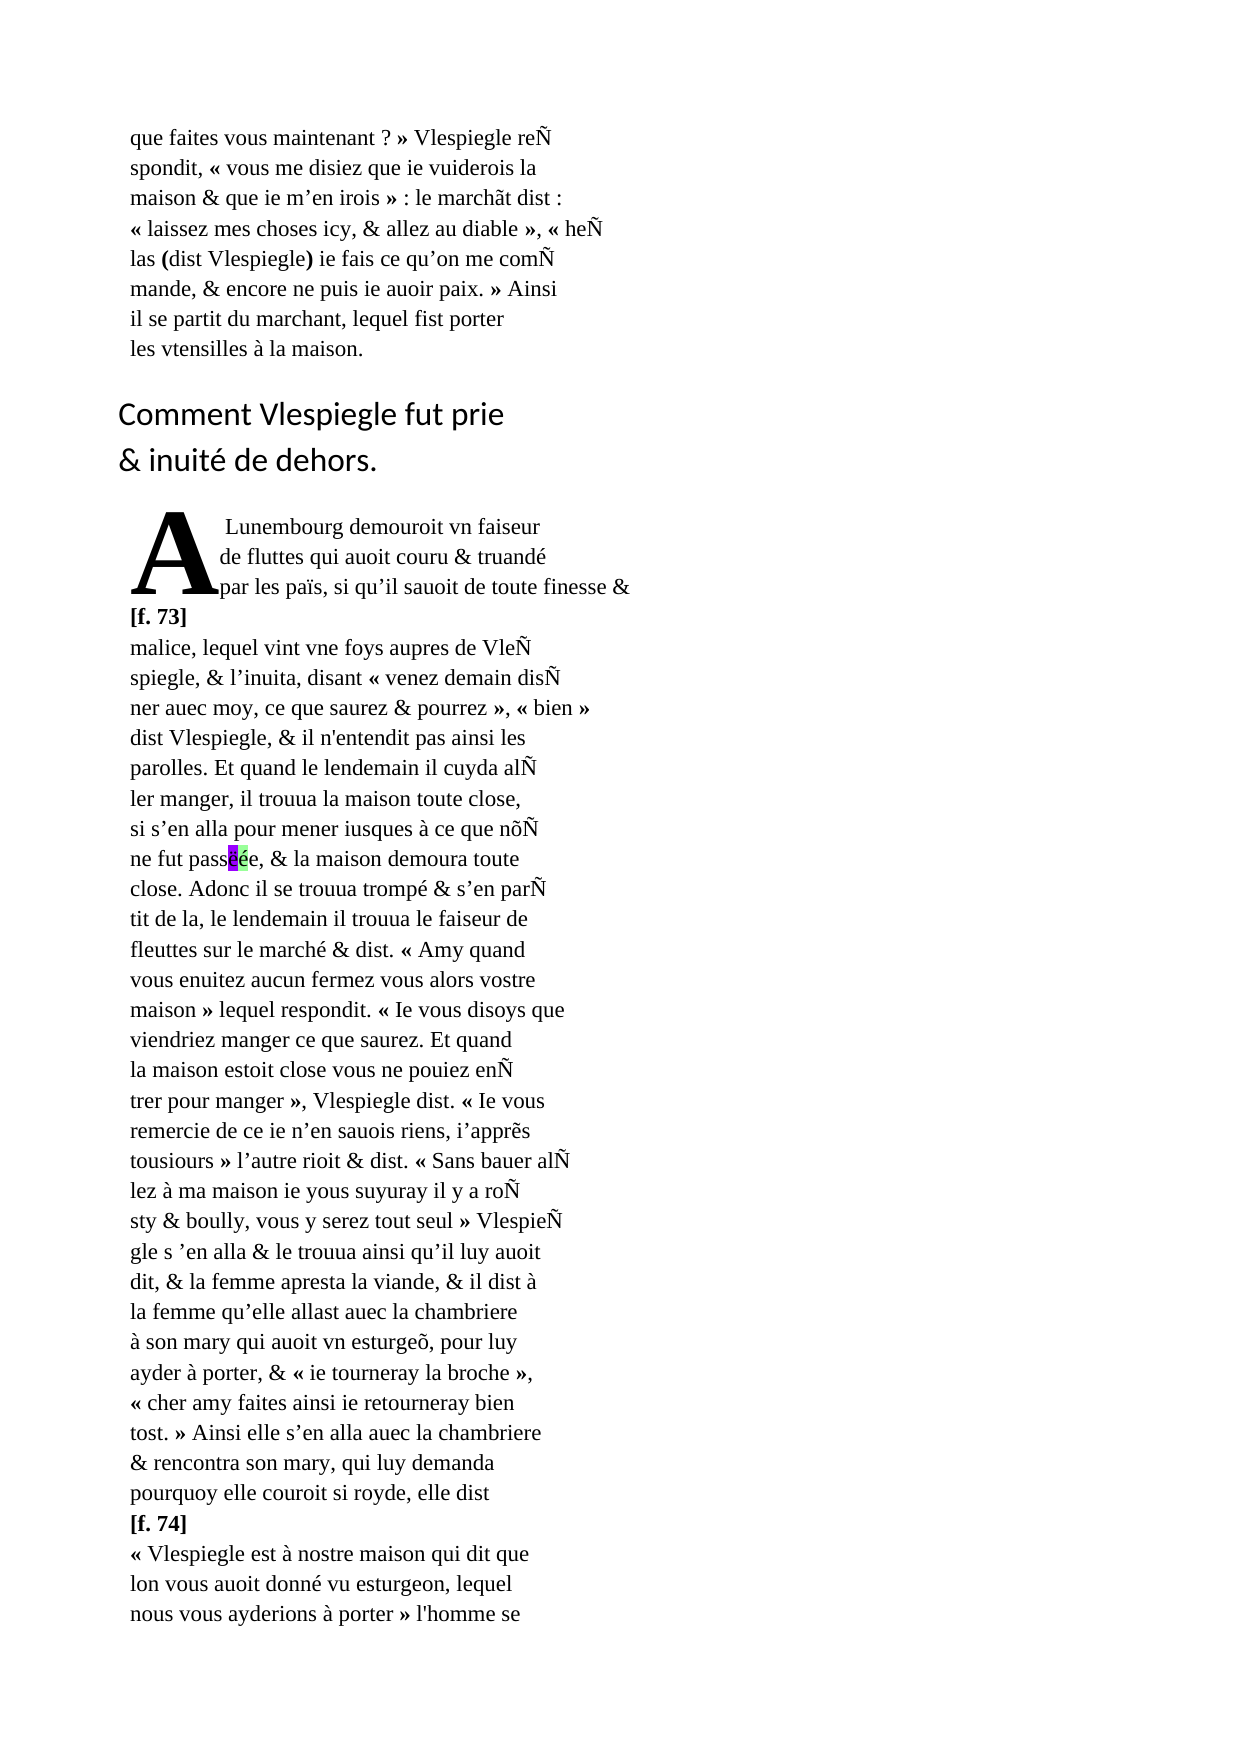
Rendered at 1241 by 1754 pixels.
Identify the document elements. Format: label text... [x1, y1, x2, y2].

text A Lunembourg demouroit vn faiseur de fluttes qui auoit couru & truandé par les païs, si qu’il sauoit de toute finesse & [f. 73] malice, lequel vint vne foys aupres de VleÑ spiegle, & l’inuita, disant « venez demain disÑ ner auec moy, ce que saurez & pourrez », « bien » dist Vlespiegle, & il n'entendit pas ainsi les parolles. Et quand le lendemain il cuyda alÑ ler manger, il trouua la maison toute close, si s’en alla pour mener iusques à ce que nõÑ ne fut passëée, & la maison demoura toute close. Adonc il se trouua trompé & s’en parÑ tit de la, le lendemain il trouua le faiseur de fleuttes sur le marché & dist. « Amy quand vous enuitez aucun fermez vous alors vostre maison » lequel respondit. « Ie vous disoys que viendriez manger ce que saurez. Et quand la maison estoit close vous ne pouiez enÑ trer pour manger », Vlespiegle dist. « Ie vous remercie de ce ie n’en sauois riens, i’apprẽs tousiours » l’autre rioit & dist. « Sans bauer alÑ lez à ma maison ie yous suyuray il y a roÑ sty & boully, vous y serez tout seul » VlespieÑ gle s ’en alla & le trouua ainsi qu’il luy auoit dit, & la femme apresta la viande, & il dist à la femme qu’elle allast auec la chambriere à son mary qui auoit vn esturgeõ, pour luy ayder à porter, & « ie tourneray la broche », « cher amy faites ainsi ie retourneray bien tost. » Ainsi elle s’en alla auec la chambriere & rencontra son mary, qui luy demanda pourquoy elle couroit si royde, elle dist [f. 74] « Vlespiegle est à nostre maison qui dit que lon vous auoit donné vu esturgeon, lequel nous vous ayderions à porter » l'homme se [118, 507, 1122, 1633]
text Comment Vlespiegle fut prie & inuité de dehors. [118, 392, 1122, 480]
text que faites vous maintenant ? » Vlespiegle reÑ spondit, « vous me disiez que ie vuiderois la maison & que ie m’en irois » : le marchãt dist : « laissez mes choses icy, & allez au diable », « heÑ las (dist Vlespiegle) ie fais ce qu’on me comÑ mande, & encore ne puis ie auoir paix. » Ainsi il se partit du marchant, lequel fist porter les vtensilles à la maison. [118, 118, 1122, 368]
